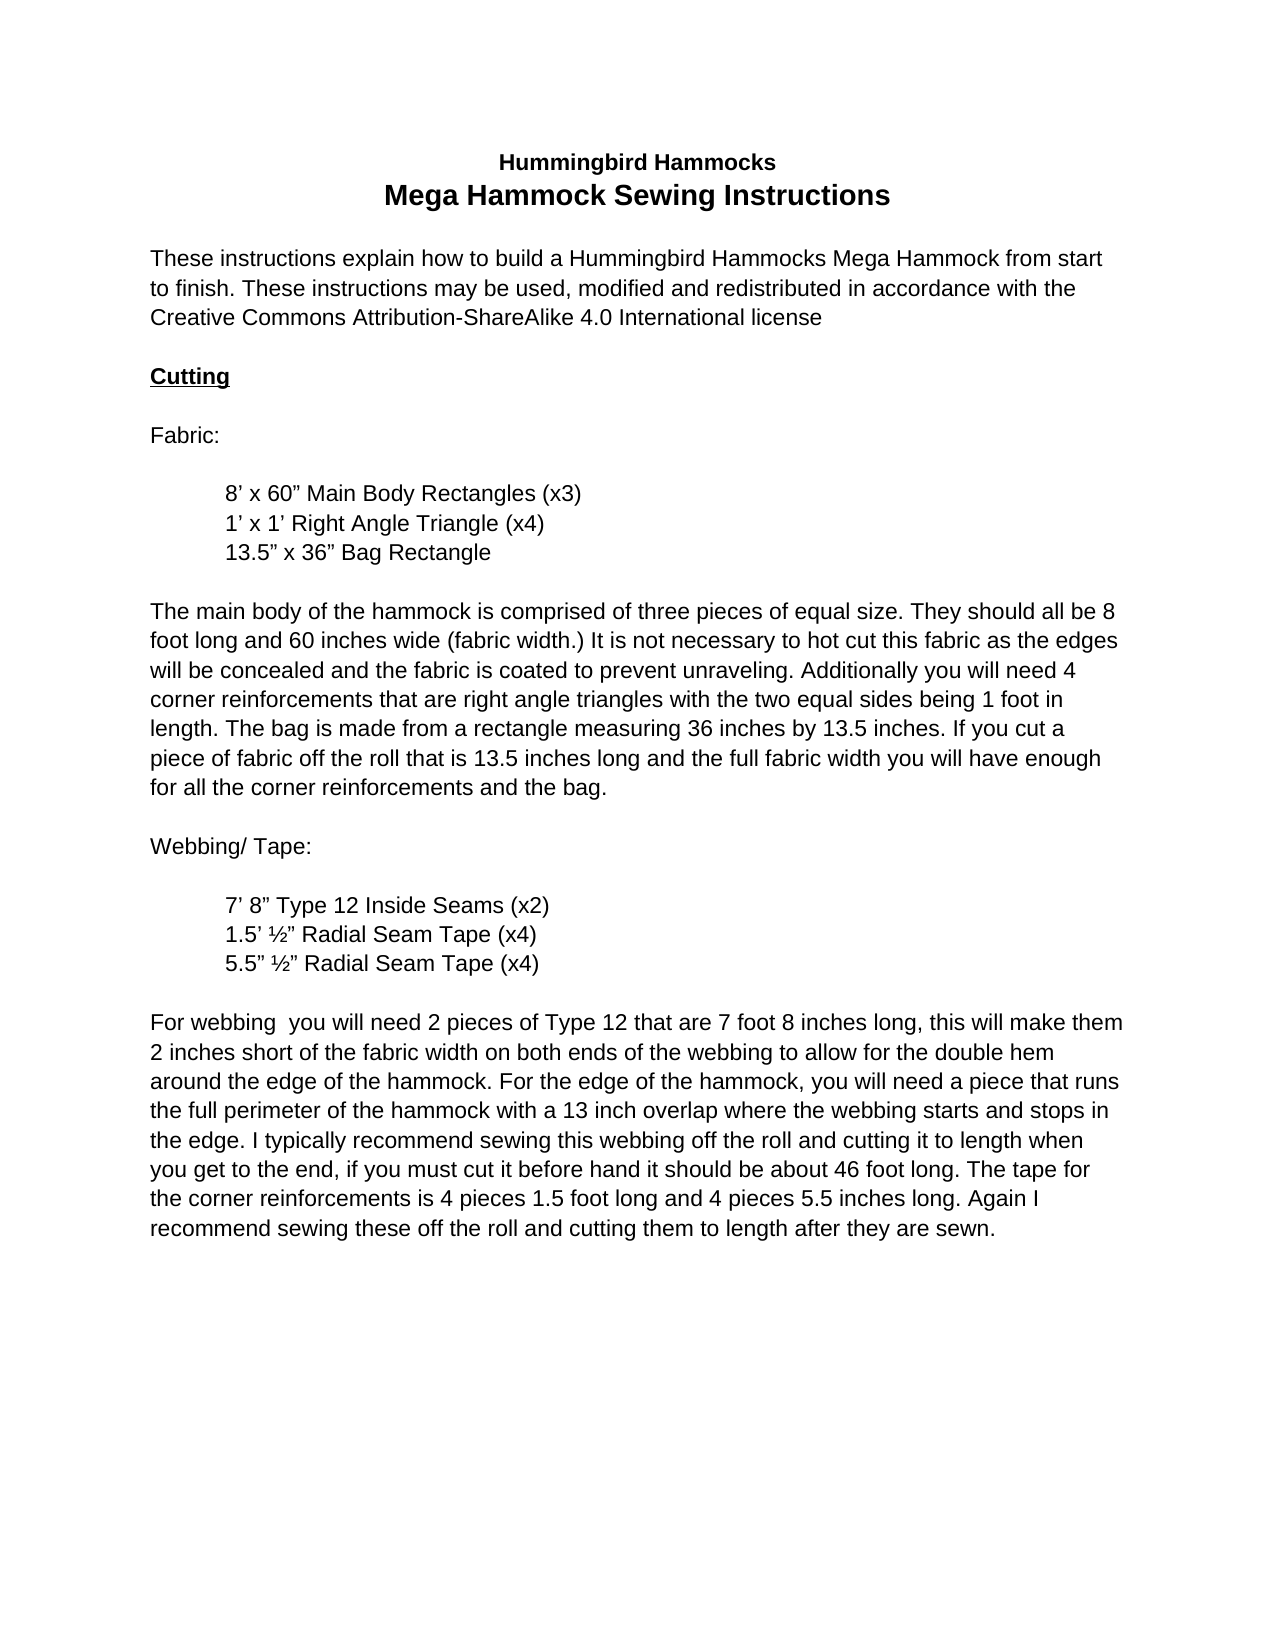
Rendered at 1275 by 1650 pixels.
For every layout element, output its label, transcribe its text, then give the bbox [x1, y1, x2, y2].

text For webbing you will need 2 pieces of Type 12 that are 7 foot 8 inches long, this will make them 2 inches short of the fabric width on both ends of the webbing to allow for the double hem around the edge of the hammock. For the edge of the hammock, you will need a piece that runs the full perimeter of the hammock with a 13 inch overlap where the webbing starts and stops in the edge. I typically recommend sewing this webbing off the roll and cutting it to length when you get to the end, if you must cut it before hand it should be about 46 foot long. The tape for the corner reinforcements is 4 pieces 1.5 foot long and 4 pieces 5.5 inches long. Again I [150, 1010, 1125, 1212]
text 8’ x 60” Main Body Rectangles (x3) [150, 481, 1125, 507]
text Fabric: [150, 422, 1125, 448]
text Mega Hammock Sewing Instructions [150, 179, 1125, 212]
text 1.5’ ½” Radial Seam Tape (x4) [150, 922, 1125, 947]
text 7’ 8” Type 12 Inside Seams (x2) [150, 892, 1125, 918]
text recommend sewing these off the roll and cutting them to length after they are sewn. [150, 1216, 1125, 1241]
text Hummingbird Hammocks [150, 150, 1125, 176]
text These instructions explain how to build a Hummingbird Hammocks Mega Hammock from start to finish. These instructions may be used, modified and redistributed in accordance with the Creative Commons Attribution-ShareAlike 4.0 International license [150, 246, 1125, 331]
text Cutting [150, 364, 1125, 389]
text 13.5” x 36” Bag Rectangle [150, 540, 1125, 566]
text The main body of the hammock is comprised of three pieces of equal size. They should all be 8 foot long and 60 inches wide (fabric width.) It is not necessary to hot cut this fabric as the edges will be concealed and the fabric is coated to prevent unraveling. Additionally you will need 4 corner reinforcements that are right angle triangles with the two equal sides being 1 foot in length. The bag is made from a rectangle measuring 36 inches by 13.5 inches. If you cut a piece of fabric off the roll that is 13.5 inches long and the full fabric width you will have enough for all the corner reinforcements and the bag. [150, 599, 1125, 801]
text 1’ x 1’ Right Angle Triangle (x4) [150, 511, 1125, 536]
text 5.5” ½” Radial Seam Tape (x4) [150, 951, 1125, 977]
text Webbing/ Tape: [150, 834, 1125, 859]
